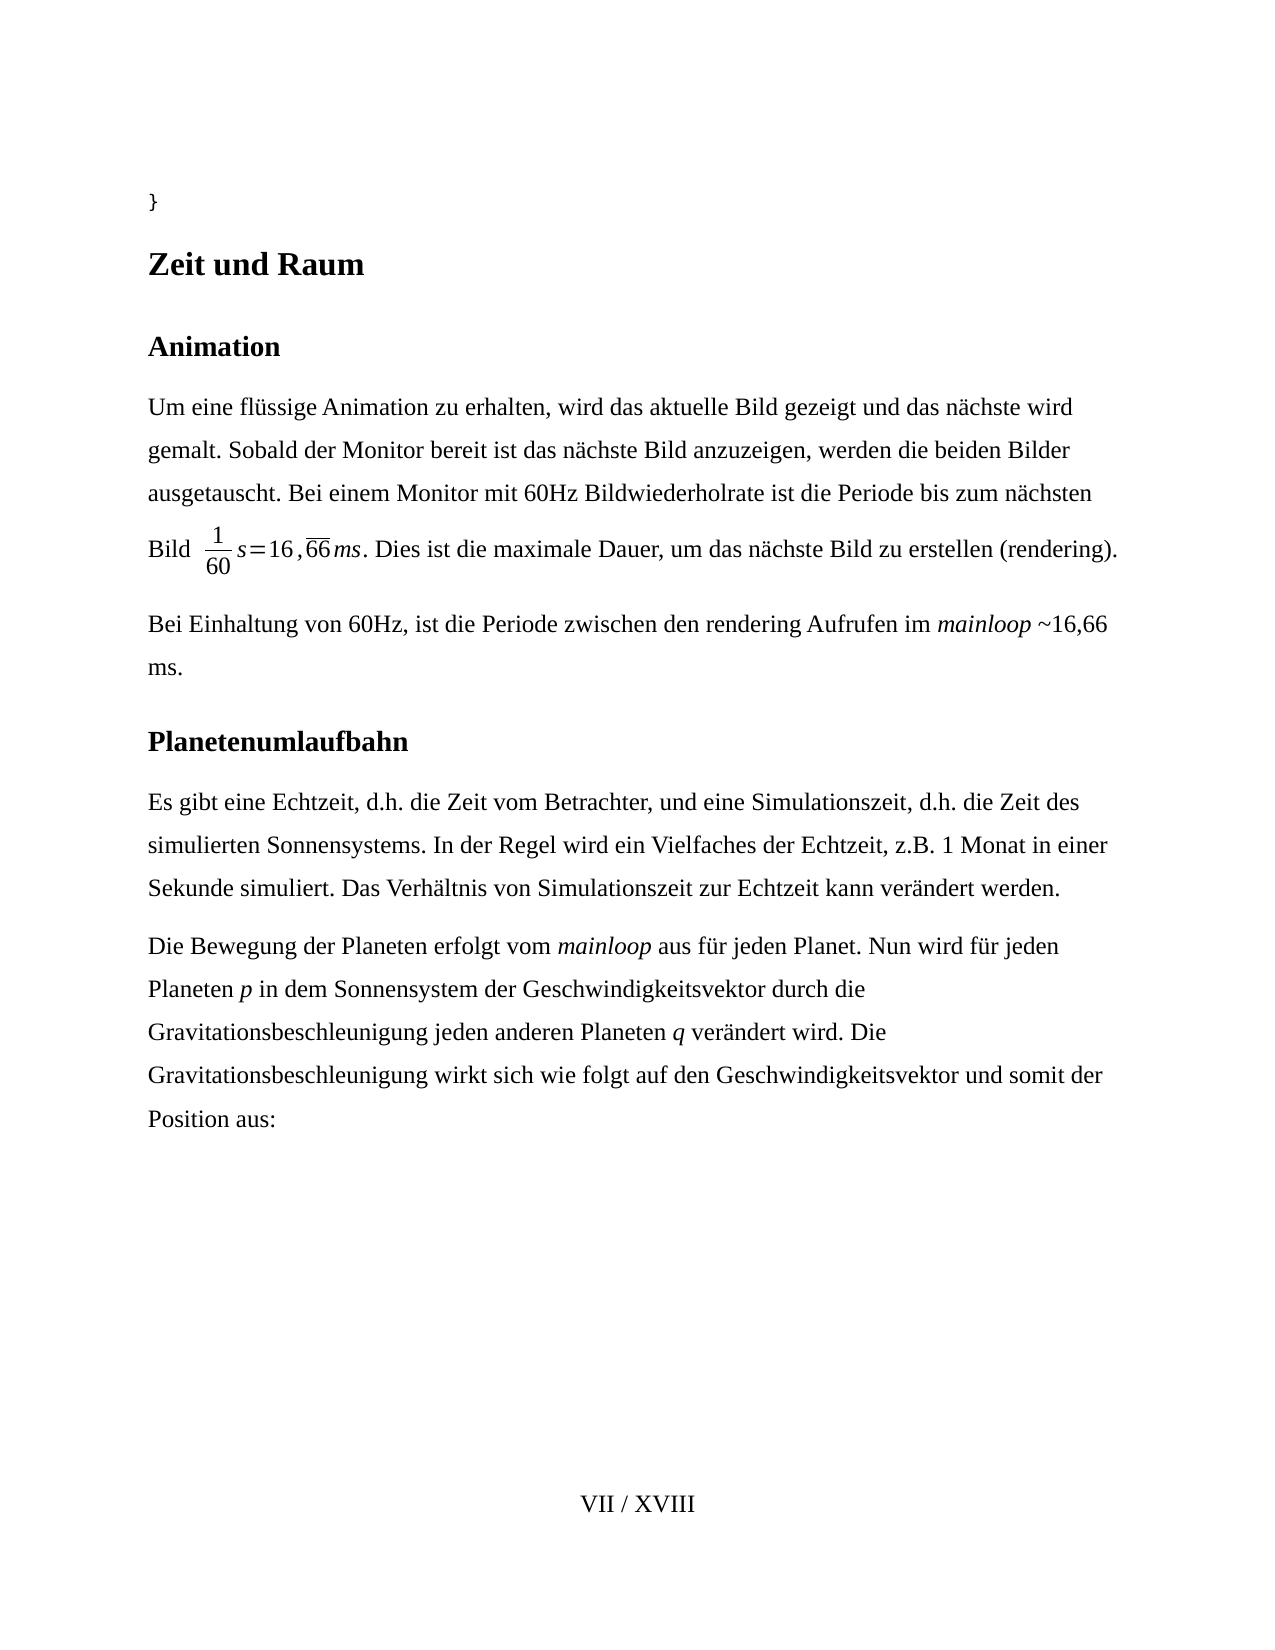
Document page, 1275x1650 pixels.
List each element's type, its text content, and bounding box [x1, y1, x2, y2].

text Es gibt eine Echtzeit, d.h. die Zeit vom Betrachter, und eine Simulationszeit, d.h. die Zeit des simulierten Sonnensystems. In der Regel wird ein Vielfaches der Echtzeit, z.B. 1 Monat in einer Sekunde simuliert. Das Verhältnis von Simulationszeit zur Echtzeit kann verändert werden. [148, 787, 1127, 902]
text Bei Einhaltung von 60Hz, ist die Periode zwischen den rendering Aufrufen im mainloop ~16,66 ms. [148, 609, 1127, 681]
text } [148, 191, 1127, 212]
subtitle Planetenumlaufbahn [148, 724, 1127, 758]
text Um eine flüssige Animation zu erhalten, wird das aktuelle Bild gezeigt und das nächste wird gemalt. Sobald der Monitor bereit ist das nächste Bild anzuzeigen, werden die beiden Bilder ausgetauscht. Bei einem Monitor mit 60Hz Bildwiederholrate ist die Periode bis zum nächsten Bild . Dies ist die maximale Dauer, um das nächste Bild zu erstellen (rendering). [148, 392, 1127, 580]
subtitle Animation [148, 329, 1127, 362]
text Die Bewegung der Planeten erfolgt vom mainloop aus für jeden Planet. Nun wird für jeden Planeten p in dem Sonnensystem der Geschwindigkeitsvektor durch die Gravitationsbeschleunigung jeden anderen Planeten q verändert wird. Die Gravitationsbeschleunigung wirkt sich wie folgt auf den Geschwindigkeitsvektor und somit der Position aus: [148, 931, 1127, 1132]
subtitle Zeit und Raum [148, 244, 1127, 283]
